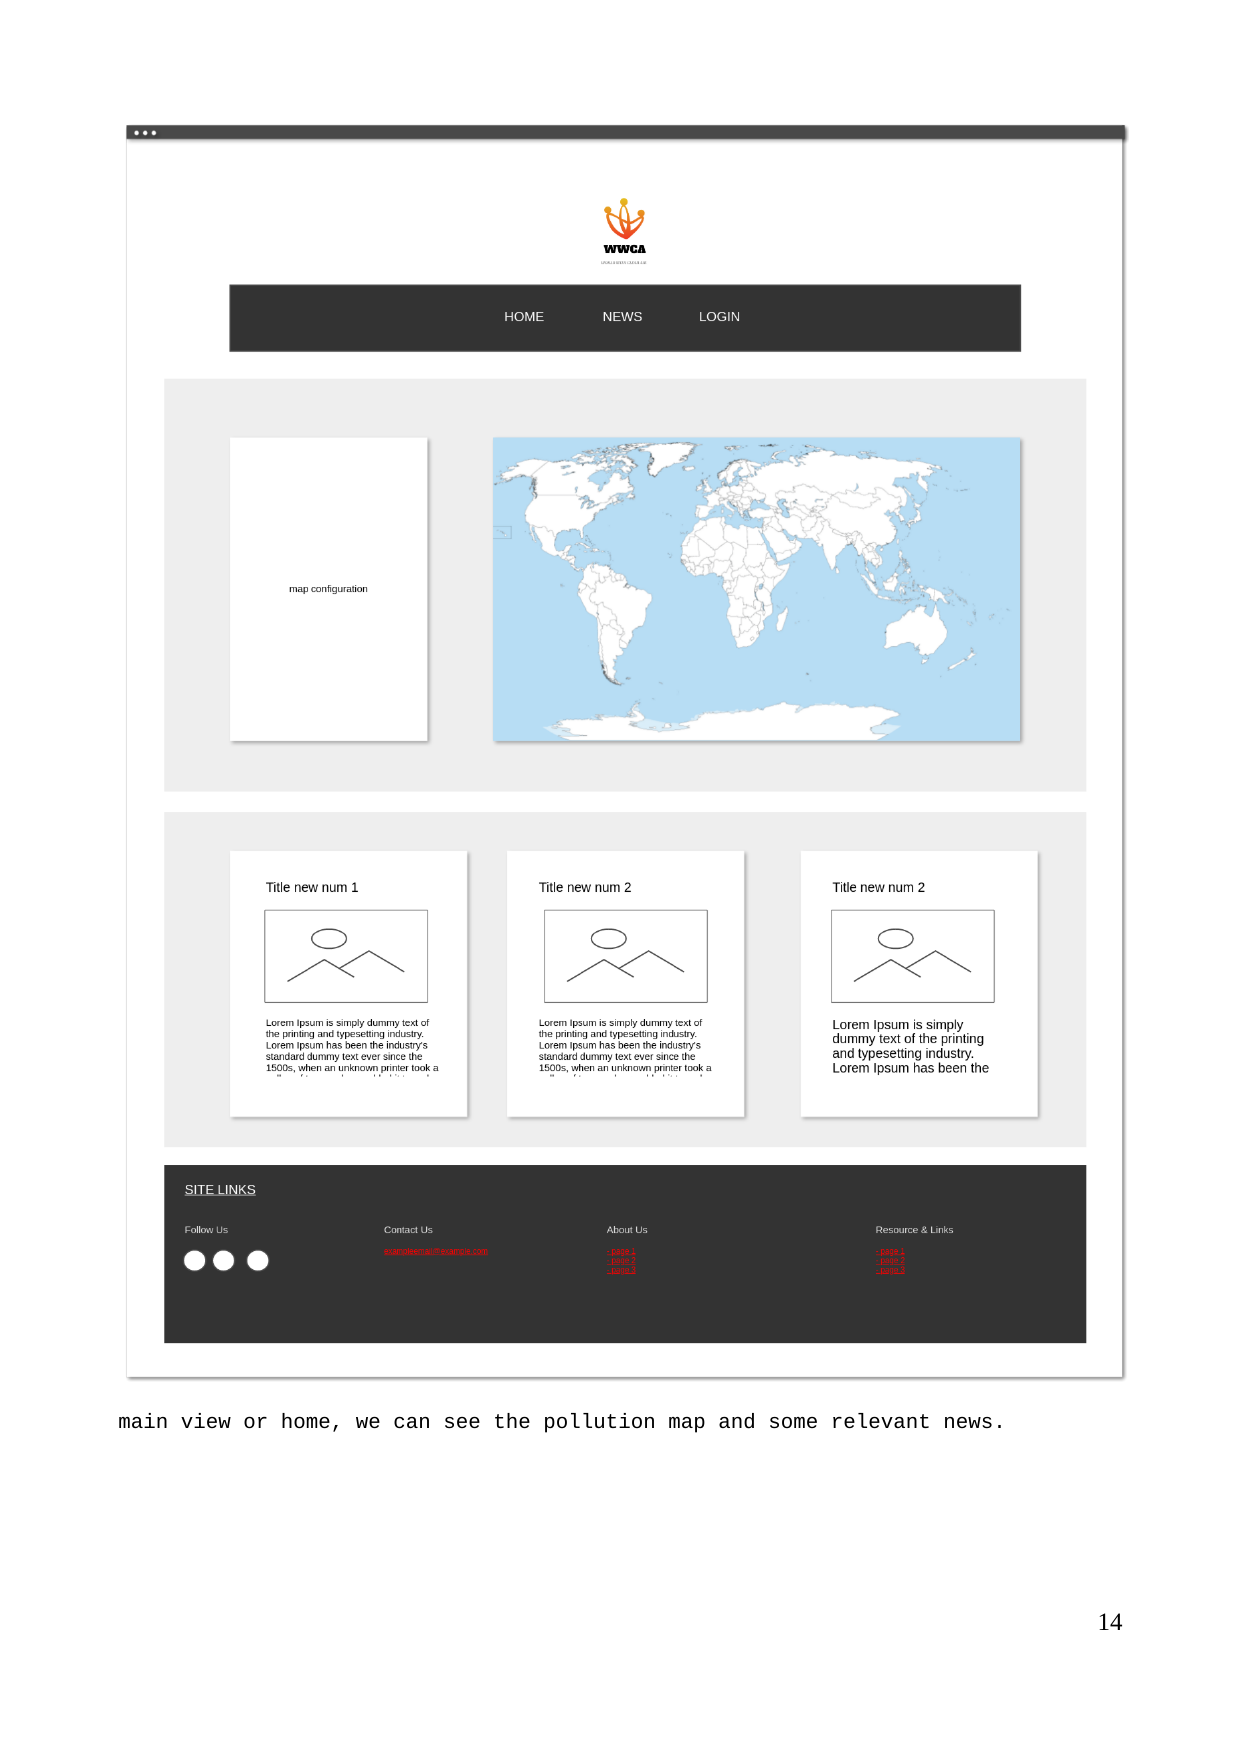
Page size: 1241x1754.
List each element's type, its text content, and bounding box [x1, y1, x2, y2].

text main view or home, we can see the pollution map and some relevant news. [118, 1411, 1122, 1435]
picture [125, 123, 1130, 1383]
